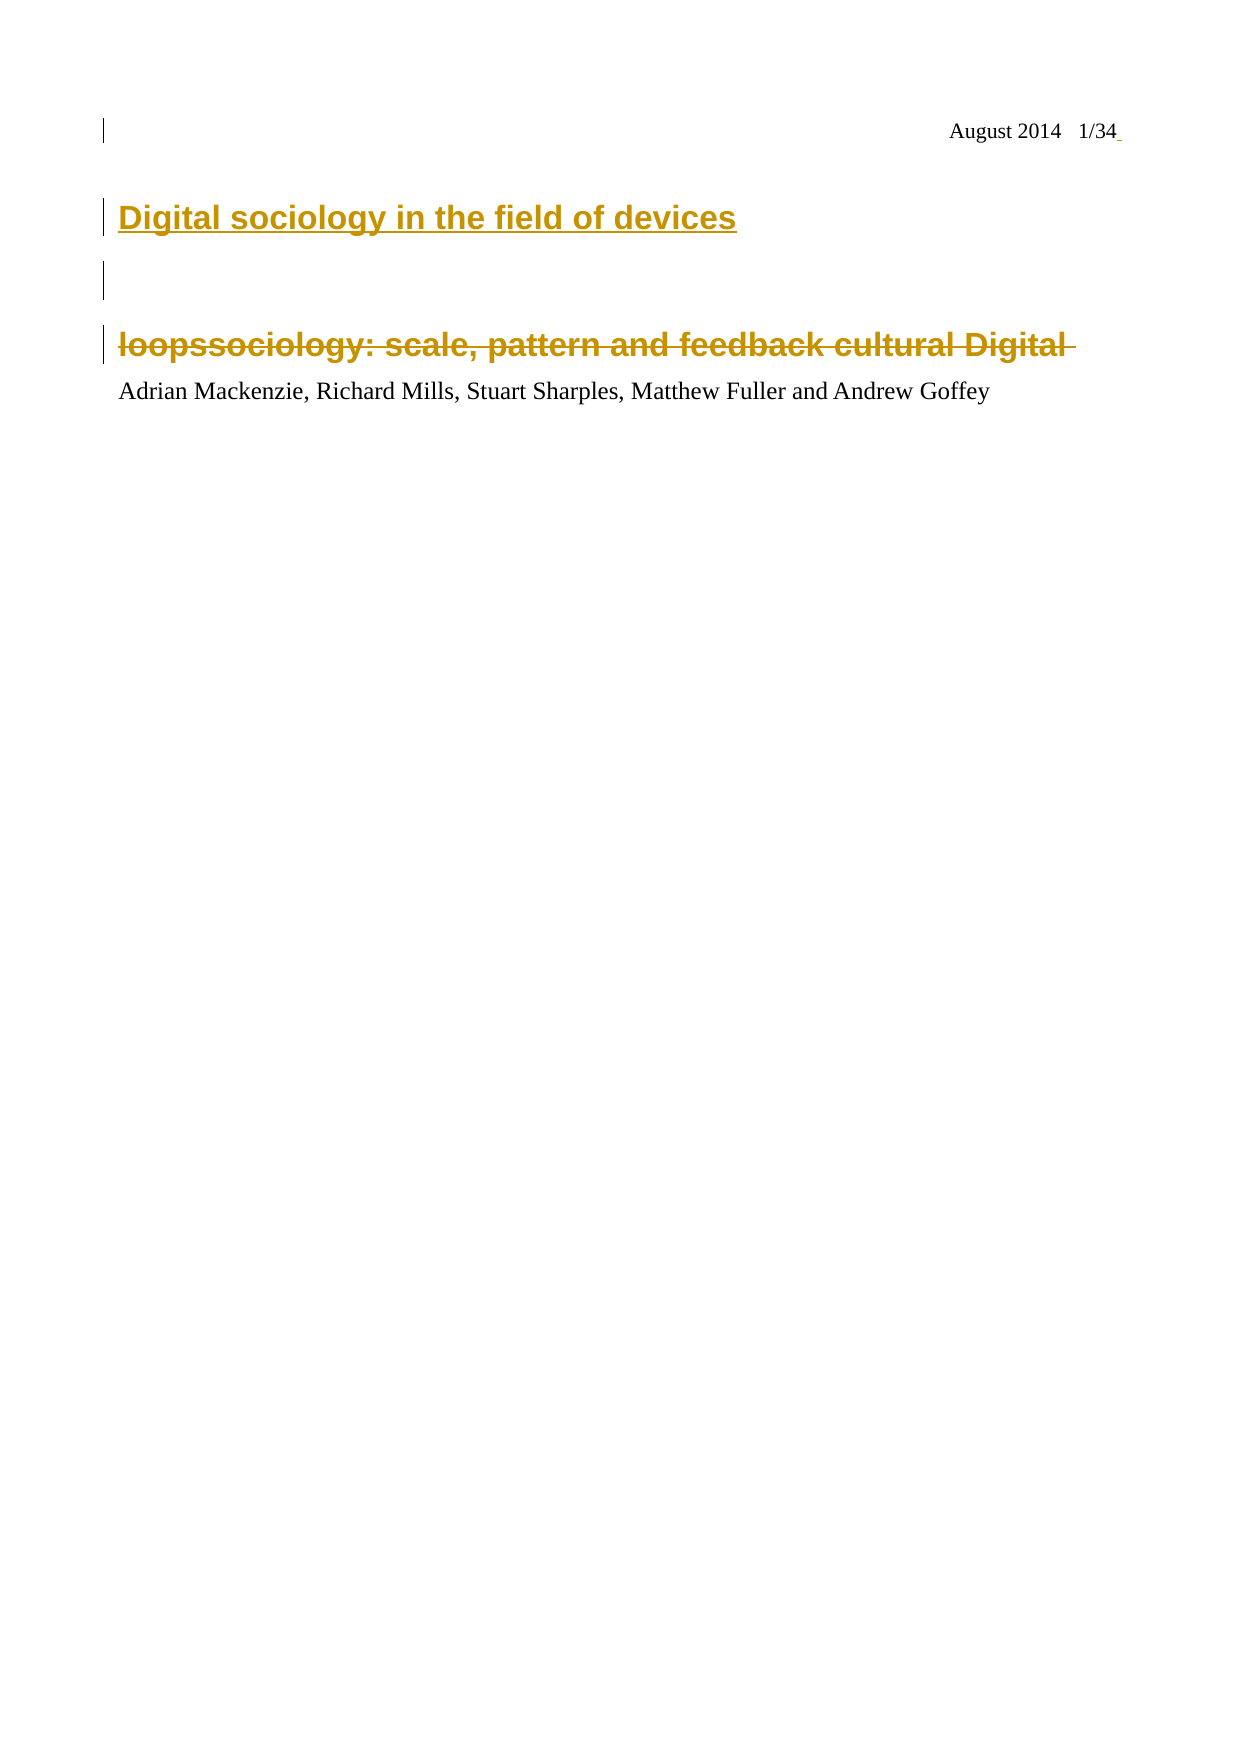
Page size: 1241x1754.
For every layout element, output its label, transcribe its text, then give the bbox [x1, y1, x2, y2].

subtitle Digital sociology in the field of devices [118, 198, 1122, 236]
text Adrian Mackenzie, Richard Mills, Stuart Sharples, Matthew Fuller and Andrew Goffey [118, 376, 1122, 405]
